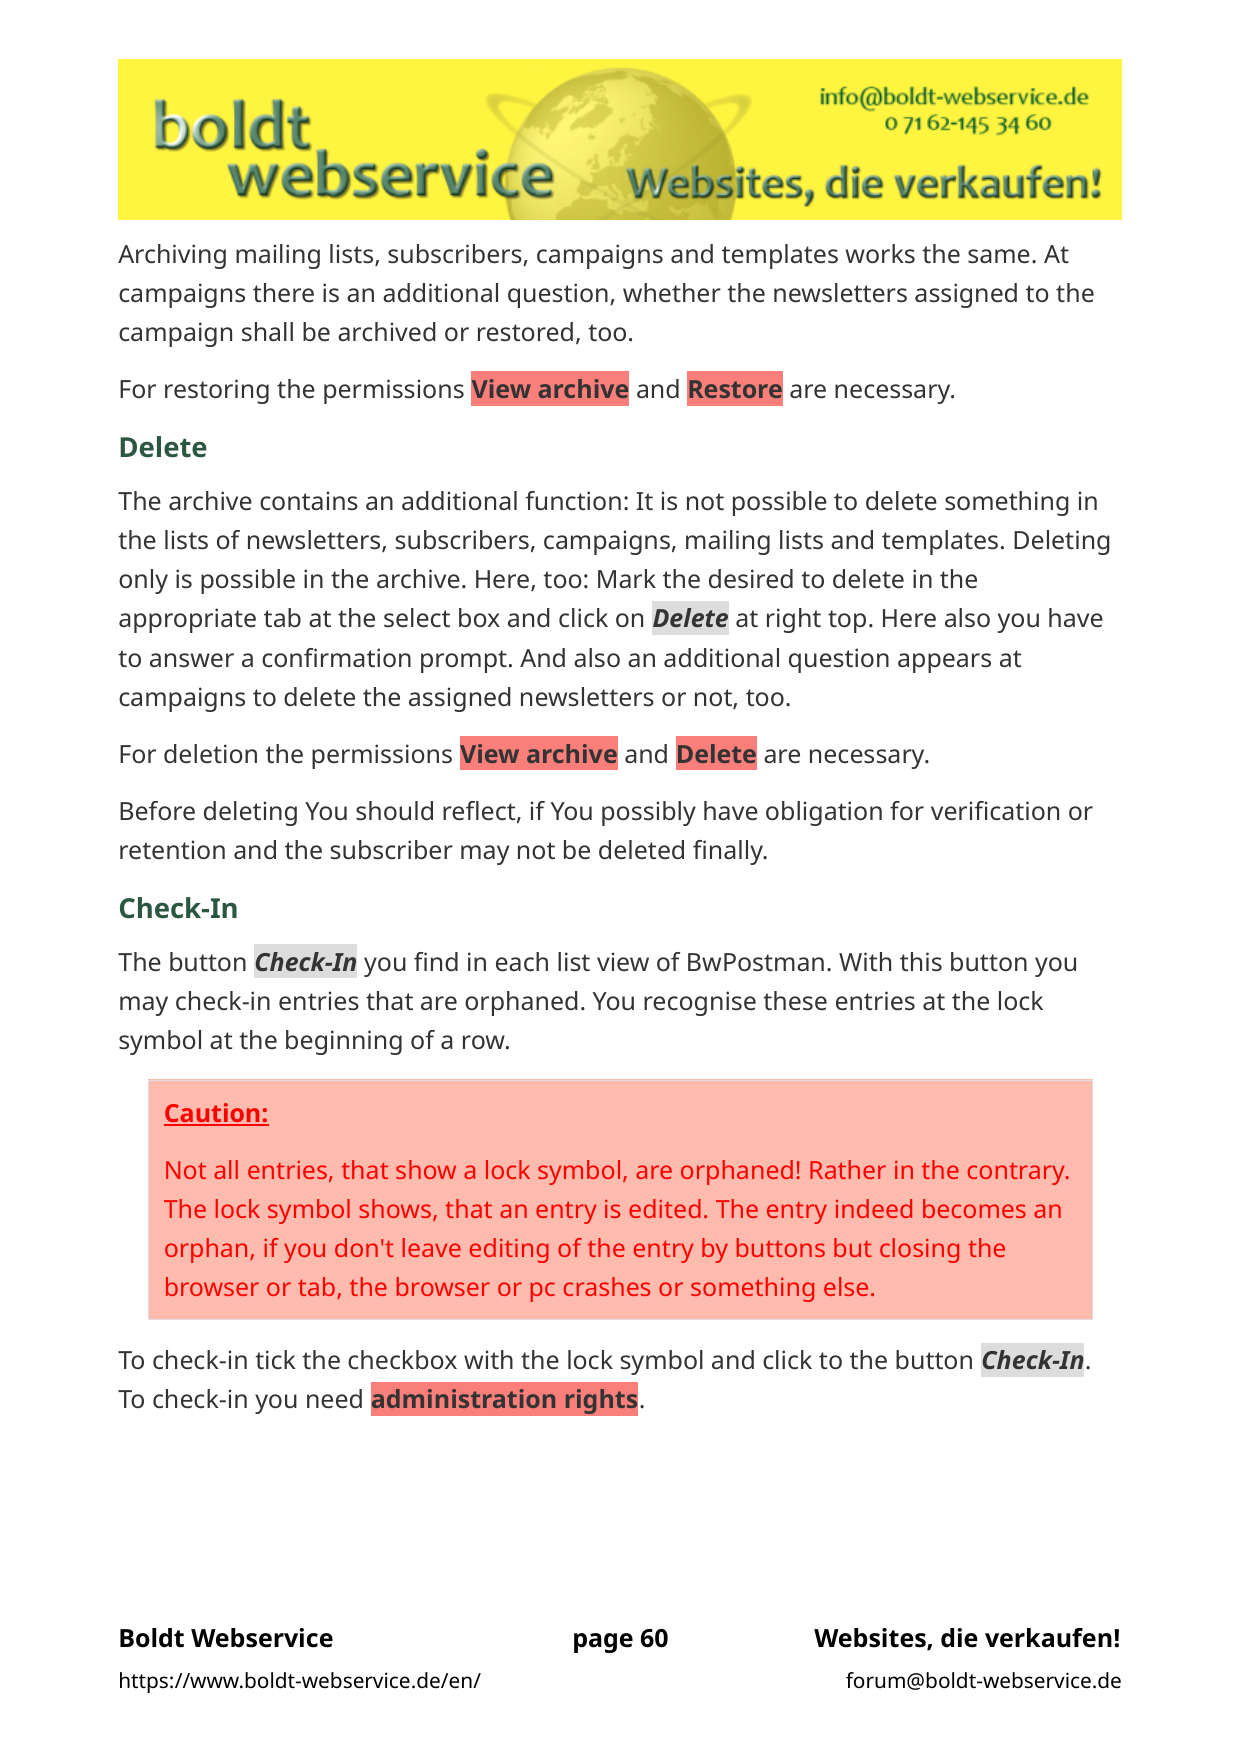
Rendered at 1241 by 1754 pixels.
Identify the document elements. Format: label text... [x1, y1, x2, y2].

text To check-in tick the checkbox with the lock symbol and click to the button Check-In. To check-in you need administration rights. [118, 1342, 1122, 1416]
text Archiving mailing lists, subscribers, campaigns and templates works the same. At campaigns there is an additional question, whether the newsletters assigned to the campaign shall be archived or restored, too. [118, 236, 1122, 349]
text The archive contains an additional function: It is not possible to delete something in the lists of newsletters, subscribers, campaigns, mailing lists and templates. Deleting only is possible in the archive. Here, too: Mark the desired to delete in the appropriate tab at the select box and click on Delete at right top. Here also you have to answer a confirmation prompt. And also an additional question appears at campaigns to delete the assigned newsletters or not, too. [118, 483, 1122, 713]
subtitle Delete [118, 428, 1122, 466]
text Before deleting You should reflect, if You possibly have obligation for verification or retention and the subscriber may not be deleted finally. [118, 793, 1122, 866]
text The button Check-In you find in each list view of BwPostman. With this button you may check-in entries that are orphaned. You recognise these entries at the lock symbol at the beginning of a row. [118, 944, 1122, 1057]
text For deletion the permissions View archive and Delete are necessary. [618, 736, 676, 770]
text For restoring the permissions View archive and Restore are necessary. [118, 371, 471, 406]
text Not all entries, that show a lock symbol, are orphaned! Rather in the contrary. The lock symbol shows, that an entry is edited. The entry indeed becomes an orphan, if you don't leave editing of the entry by buttons but closing the browser or tab, the browser or pc crashes or something else. [149, 1136, 1092, 1319]
text Caution: [149, 1081, 1092, 1129]
picture [118, 59, 1123, 220]
text For restoring the permissions View archive and Restore are necessary. [629, 371, 687, 406]
subtitle Check-In [118, 889, 1122, 927]
text For deletion the permissions View archive and Delete are necessary. [757, 736, 1122, 770]
text For deletion the permissions View archive and Delete are necessary. [118, 736, 460, 770]
text For restoring the permissions View archive and Restore are necessary. [783, 371, 1122, 406]
